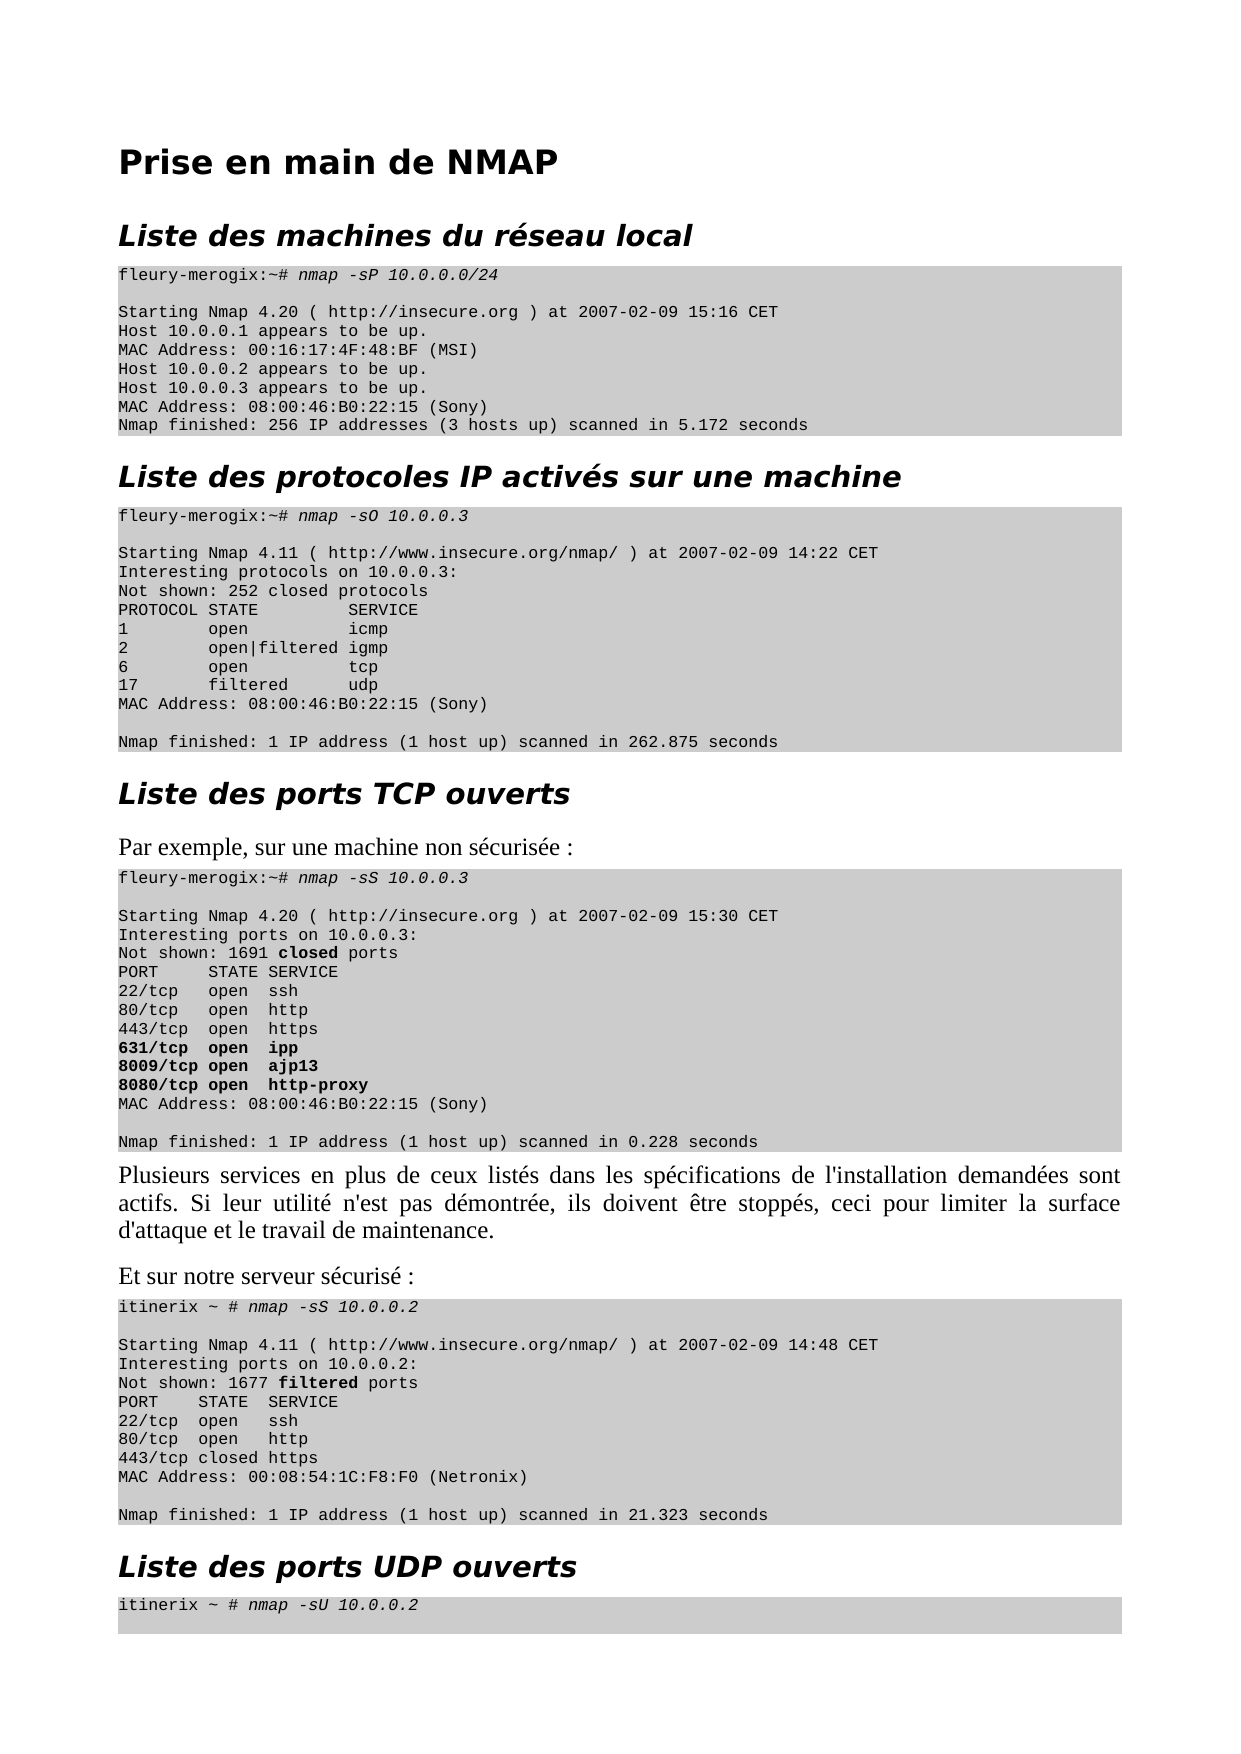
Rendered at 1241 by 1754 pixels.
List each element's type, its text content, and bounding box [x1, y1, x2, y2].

text Interesting ports on 10.0.0.2: [118, 1356, 1122, 1374]
text Not shown: 1677 filtered ports [118, 1374, 1122, 1393]
text Interesting ports on 10.0.0.3: [118, 926, 1122, 945]
text fleury-merogix:~# nmap -sP 10.0.0.0/24 [118, 266, 1122, 285]
subtitle Prise en main de NMAP [118, 143, 1122, 182]
text Interesting protocols on 10.0.0.3: [118, 564, 1122, 583]
text Et sur notre serveur sécurisé : [118, 1262, 1122, 1290]
subtitle Liste des machines du réseau local [118, 220, 1122, 254]
text fleury-merogix:~# nmap -sS 10.0.0.3 [118, 869, 1122, 888]
text Nmap finished: 1 IP address (1 host up) scanned in 262.875 seconds [118, 733, 1122, 752]
subtitle Liste des ports TCP ouverts [118, 777, 1122, 811]
text 631/tcp open ipp [118, 1039, 1122, 1058]
text 443/tcp open https [118, 1020, 1122, 1039]
text Starting Nmap 4.11 ( http://www.insecure.org/nmap/ ) at 2007-02-09 14:22 CET [118, 545, 1122, 564]
text PORT STATE SERVICE [118, 964, 1122, 983]
text 17 filtered udp [118, 677, 1122, 696]
text 6 open tcp [118, 658, 1122, 677]
text fleury-merogix:~# nmap -sO 10.0.0.3 [118, 507, 1122, 526]
text 8080/tcp open http-proxy [118, 1077, 1122, 1096]
text Starting Nmap 4.20 ( http://insecure.org ) at 2007-02-09 15:30 CET [118, 907, 1122, 926]
text Nmap finished: 1 IP address (1 host up) scanned in 0.228 seconds [118, 1133, 1122, 1152]
text 2 open|filtered igmp [118, 639, 1122, 658]
text Plusieurs services en plus de ceux listés dans les spécifications de l'installation demandées sont actifs. Si leur utilité n'est pas démontrée, ils doivent être stoppés, ceci pour limiter la surface d'attaque et le travail de maintenance. [118, 1161, 1122, 1244]
text MAC Address: 08:00:46:B0:22:15 (Sony) [118, 398, 1122, 417]
text PROTOCOL STATE SERVICE [118, 602, 1122, 620]
text 22/tcp open ssh [118, 1412, 1122, 1431]
text 80/tcp open http [118, 1001, 1122, 1020]
text PORT STATE SERVICE [118, 1393, 1122, 1412]
text MAC Address: 00:08:54:1C:F8:F0 (Netronix) [118, 1469, 1122, 1487]
text Host 10.0.0.3 appears to be up. [118, 379, 1122, 398]
text 8009/tcp open ajp13 [118, 1058, 1122, 1077]
text Nmap finished: 1 IP address (1 host up) scanned in 21.323 seconds [118, 1506, 1122, 1525]
text Starting Nmap 4.20 ( http://insecure.org ) at 2007-02-09 15:16 CET [118, 304, 1122, 323]
text 443/tcp closed https [118, 1450, 1122, 1469]
text Host 10.0.0.2 appears to be up. [118, 360, 1122, 379]
text Par exemple, sur une machine non sécurisée : [118, 833, 1122, 861]
text Host 10.0.0.1 appears to be up. [118, 323, 1122, 342]
subtitle Liste des protocoles IP activés sur une machine [118, 461, 1122, 495]
text Not shown: 1691 closed ports [118, 945, 1122, 964]
text Nmap finished: 256 IP addresses (3 hosts up) scanned in 5.172 seconds [118, 417, 1122, 436]
text itinerix ~ # nmap -sU 10.0.0.2 [118, 1597, 1122, 1616]
text MAC Address: 08:00:46:B0:22:15 (Sony) [118, 696, 1122, 715]
text Starting Nmap 4.11 ( http://www.insecure.org/nmap/ ) at 2007-02-09 14:48 CET [118, 1337, 1122, 1356]
text itinerix ~ # nmap -sS 10.0.0.2 [118, 1299, 1122, 1318]
text 22/tcp open ssh [118, 983, 1122, 1001]
text MAC Address: 00:16:17:4F:48:BF (MSI) [118, 342, 1122, 360]
text 1 open icmp [118, 620, 1122, 639]
text MAC Address: 08:00:46:B0:22:15 (Sony) [118, 1096, 1122, 1114]
text Not shown: 252 closed protocols [118, 583, 1122, 602]
text 80/tcp open http [118, 1431, 1122, 1450]
subtitle Liste des ports UDP ouverts [118, 1550, 1122, 1584]
